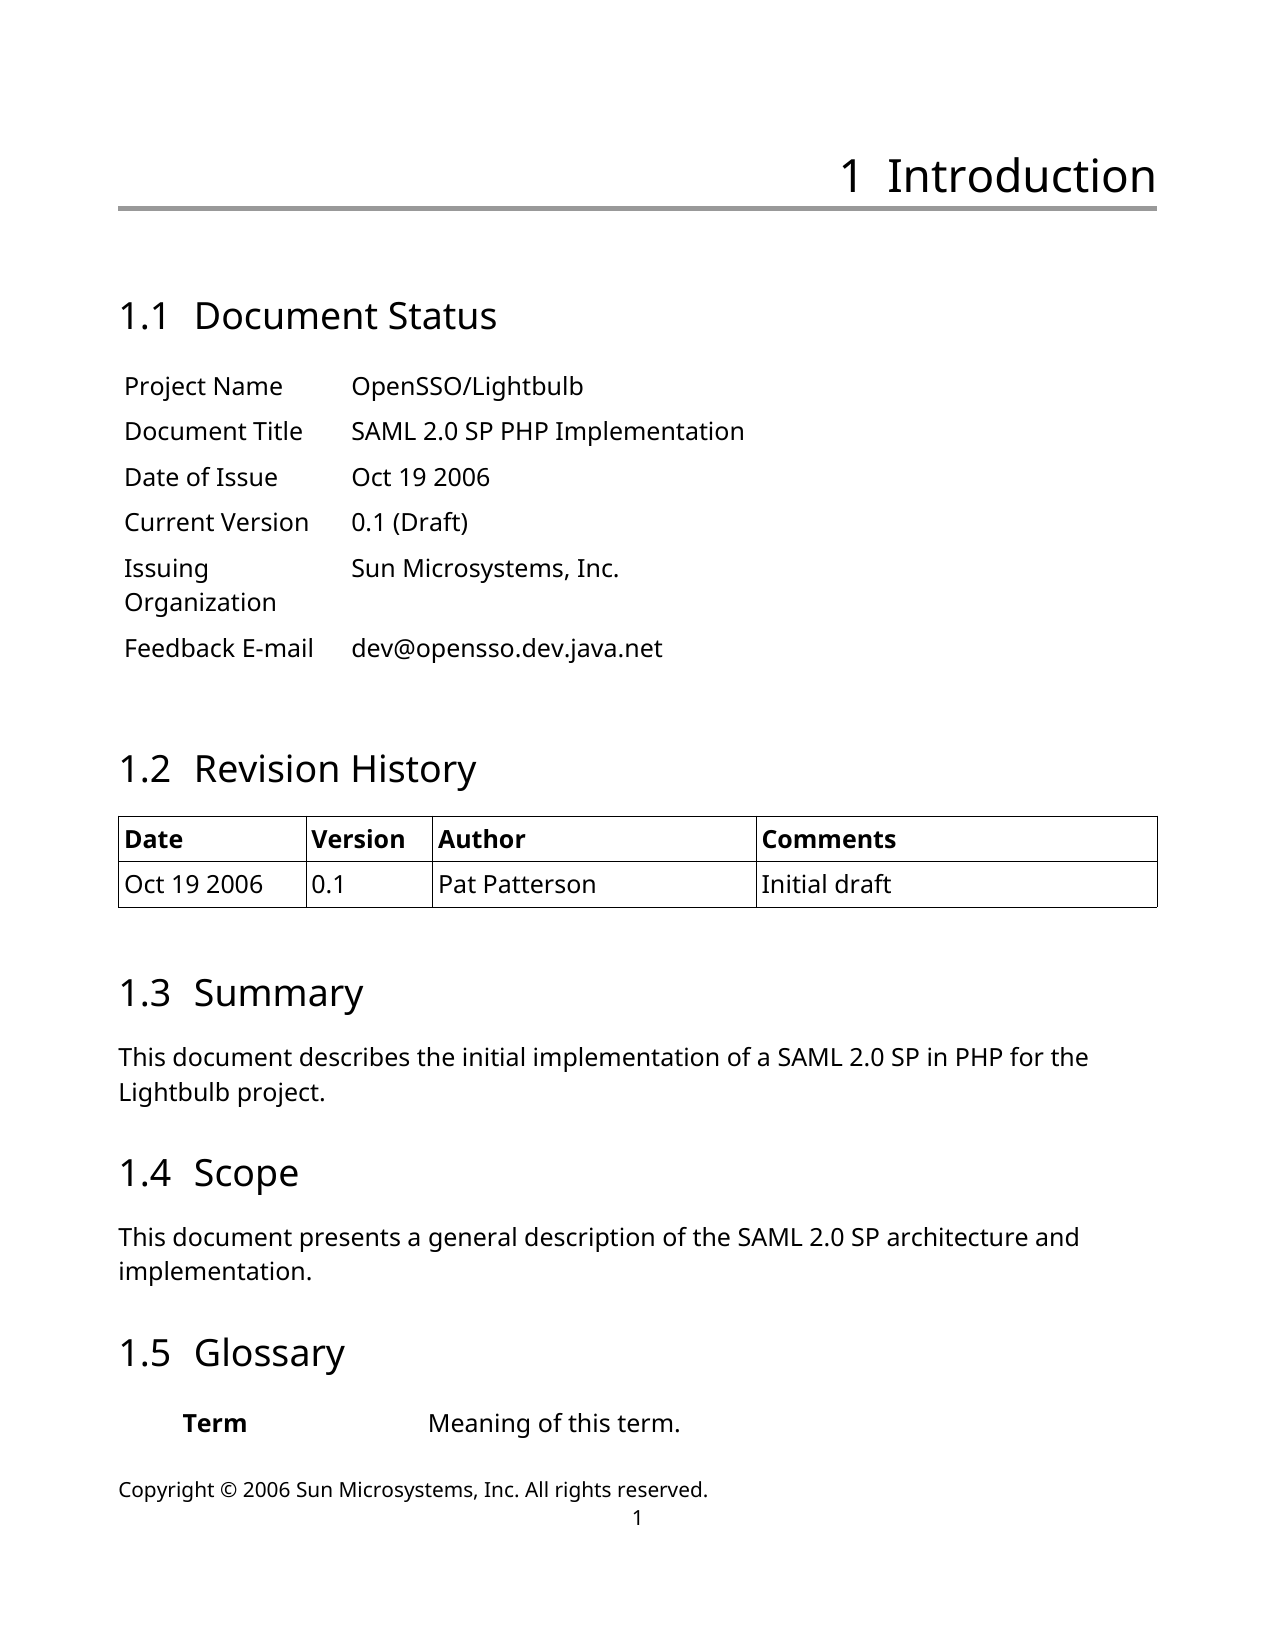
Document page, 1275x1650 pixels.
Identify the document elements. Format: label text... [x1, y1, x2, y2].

subtitle Summary [118, 967, 1157, 1018]
table_cell Sun Microsystems, Inc. [345, 545, 895, 624]
subtitle Glossary [118, 1326, 1157, 1377]
subtitle Document Status [118, 289, 1157, 340]
text This document describes the initial implementation of a SAML 2.0 SP in PHP for the Lightbulb project. [118, 1040, 1157, 1108]
table_cell Initial draft [757, 862, 1157, 907]
table_cell 0.1 (Draft) [345, 499, 895, 545]
table_header Meaning of this term. [422, 1400, 1155, 1445]
table_header Date [119, 817, 306, 861]
table_header Version [307, 817, 432, 861]
table_cell Oct 19 2006 [345, 454, 895, 499]
table_header Author [433, 817, 756, 861]
table_header Term [177, 1400, 422, 1445]
table_cell Document Title [118, 408, 345, 454]
table_header OpenSSO/Lightbulb [345, 363, 895, 408]
table_cell Current Version [118, 499, 345, 545]
table_cell Issuing Organization [118, 545, 345, 624]
table_cell 0.1 [307, 862, 432, 907]
subtitle Introduction [118, 144, 1157, 206]
table_cell dev@opensso.dev.java.net [345, 625, 895, 670]
table_cell Oct 19 2006 [119, 862, 306, 907]
subtitle Revision History [118, 742, 1157, 793]
table_cell Date of Issue [118, 454, 345, 499]
subtitle Scope [118, 1146, 1157, 1197]
table_cell Pat Patterson [433, 862, 756, 907]
table_header Project Name [118, 363, 345, 408]
table_cell SAML 2.0 SP PHP Implementation [345, 408, 895, 454]
text This document presents a general description of the SAML 2.0 SP architecture and implementation. [118, 1220, 1157, 1288]
table_header Comments [757, 817, 1157, 861]
table_cell Feedback E-mail [118, 625, 345, 670]
